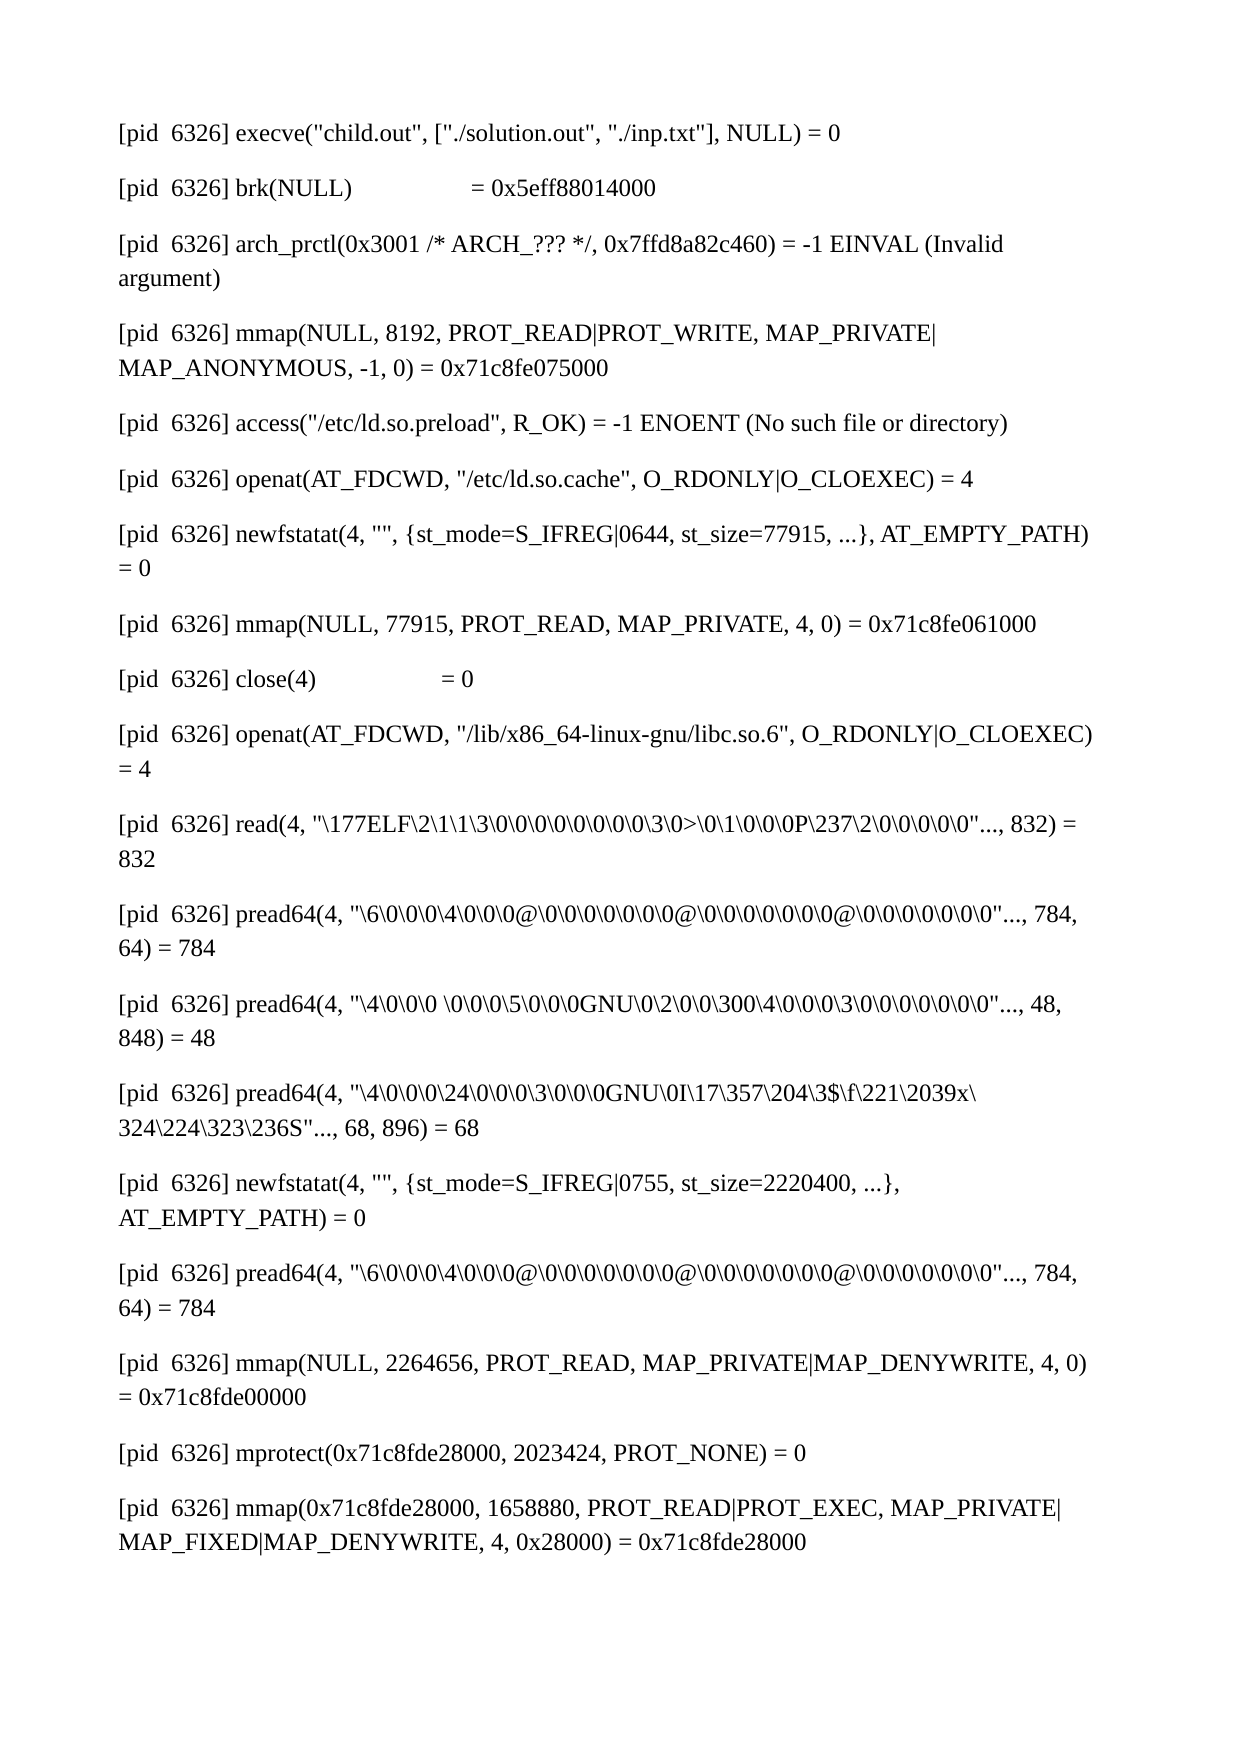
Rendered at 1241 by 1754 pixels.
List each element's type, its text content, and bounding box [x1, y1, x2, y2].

text [pid 6326] mmap(NULL, 8192, PROT_READ|PROT_WRITE, MAP_PRIVATE|MAP_ANONYMOUS, -1, 0) = 0x71c8fe075000 [118, 318, 1104, 382]
text [pid 6326] pread64(4, "\4\0\0\0 \0\0\0\5\0\0\0GNU\0\2\0\0\300\4\0\0\0\3\0\0\0\0\0\0\0"..., 48, 848) = 48 [118, 989, 1104, 1052]
text [pid 6326] pread64(4, "\6\0\0\0\4\0\0\0@\0\0\0\0\0\0\0@\0\0\0\0\0\0\0@\0\0\0\0\0\0\0"..., 784, 64) = 784 [118, 899, 1104, 962]
text [pid 6326] mprotect(0x71c8fde28000, 2023424, PROT_NONE) = 0 [118, 1438, 1104, 1466]
text [pid 6326] arch_prctl(0x3001 /* ARCH_??? */, 0x7ffd8a82c460) = -1 EINVAL (Invalid argument) [118, 229, 1104, 292]
text [pid 6326] close(4) = 0 [118, 664, 1104, 693]
text [pid 6326] brk(NULL) = 0x5eff88014000 [118, 173, 1104, 202]
text [pid 6326] execve("child.out", ["./solution.out", "./inp.txt"], NULL) = 0 [118, 118, 1104, 147]
text [pid 6326] openat(AT_FDCWD, "/lib/x86_64-linux-gnu/libc.so.6", O_RDONLY|O_CLOEXEC) = 4 [118, 719, 1104, 783]
text [pid 6326] mmap(0x71c8fde28000, 1658880, PROT_READ|PROT_EXEC, MAP_PRIVATE|MAP_FIXED|MAP_DENYWRITE, 4, 0x28000) = 0x71c8fde28000 [118, 1493, 1104, 1556]
text [pid 6326] mmap(NULL, 77915, PROT_READ, MAP_PRIVATE, 4, 0) = 0x71c8fe061000 [118, 609, 1104, 637]
text [pid 6326] pread64(4, "\4\0\0\0\24\0\0\0\3\0\0\0GNU\0I\17\357\204\3$\f\221\2039x\324\224\323\236S"..., 68, 896) = 68 [118, 1078, 1104, 1142]
text [pid 6326] newfstatat(4, "", {st_mode=S_IFREG|0644, st_size=77915, ...}, AT_EMPTY_PATH) = 0 [118, 519, 1104, 582]
text [pid 6326] mmap(NULL, 2264656, PROT_READ, MAP_PRIVATE|MAP_DENYWRITE, 4, 0) = 0x71c8fde00000 [118, 1348, 1104, 1411]
text [pid 6326] newfstatat(4, "", {st_mode=S_IFREG|0755, st_size=2220400, ...}, AT_EMPTY_PATH) = 0 [118, 1168, 1104, 1232]
text [pid 6326] pread64(4, "\6\0\0\0\4\0\0\0@\0\0\0\0\0\0\0@\0\0\0\0\0\0\0@\0\0\0\0\0\0\0"..., 784, 64) = 784 [118, 1258, 1104, 1321]
text [pid 6326] read(4, "\177ELF\2\1\1\3\0\0\0\0\0\0\0\0\3\0>\0\1\0\0\0P\237\2\0\0\0\0\0"..., 832) = 832 [118, 809, 1104, 872]
text [pid 6326] openat(AT_FDCWD, "/etc/ld.so.cache", O_RDONLY|O_CLOEXEC) = 4 [118, 464, 1104, 492]
text [pid 6326] access("/etc/ld.so.preload", R_OK) = -1 ENOENT (No such file or directory) [118, 408, 1104, 437]
